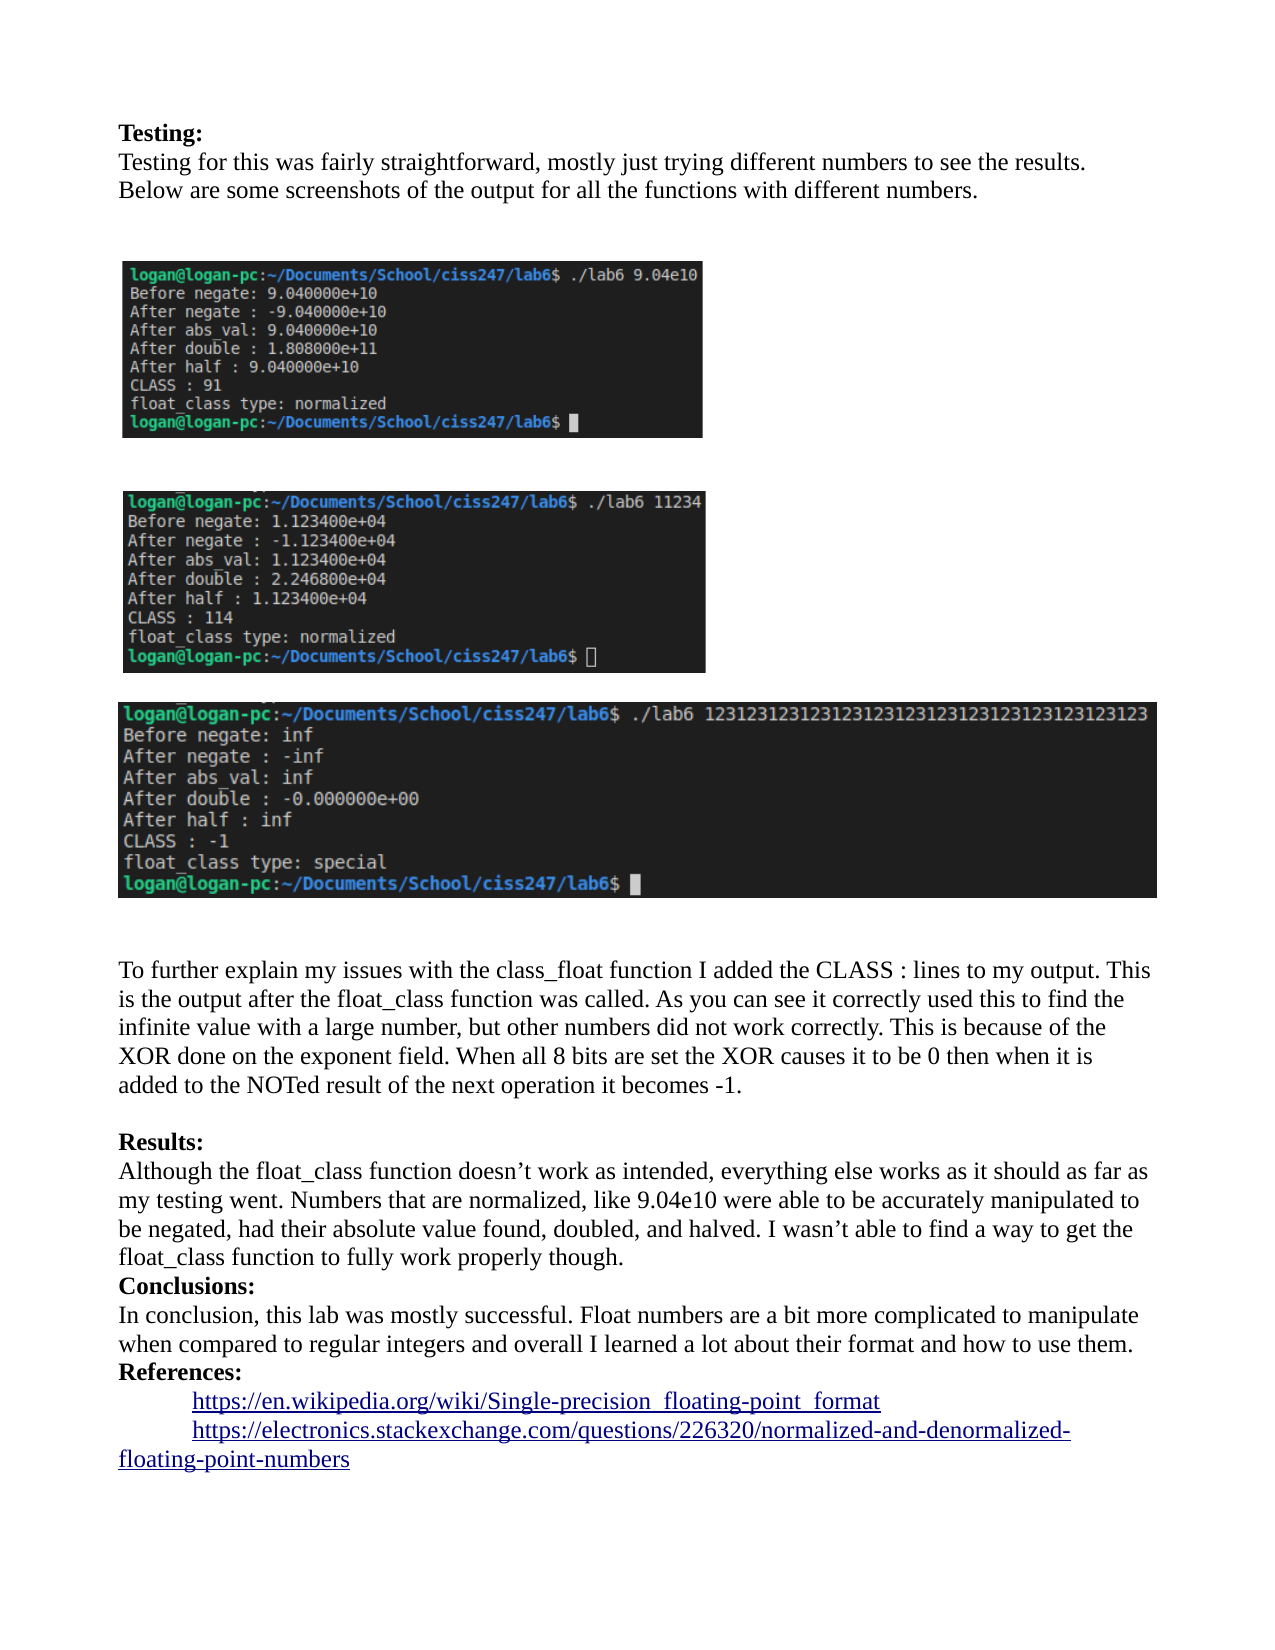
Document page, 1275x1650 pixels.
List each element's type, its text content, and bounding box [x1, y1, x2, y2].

text https://electronics.stackexchange.com/questions/226320/normalized-and-denormalized-floating-point-numbers [118, 1415, 1157, 1472]
text References: [118, 1357, 1157, 1386]
text https://en.wikipedia.org/wiki/Single-precision_floating-point_format [118, 1386, 1157, 1415]
text Testing: [118, 118, 1157, 147]
picture [123, 491, 706, 673]
picture [118, 702, 1157, 898]
text Results: [118, 1127, 1157, 1156]
text In conclusion, this lab was mostly successful. Float numbers are a bit more complicated to manipulate when compared to regular integers and overall I learned a lot about their format and how to use them. [118, 1300, 1157, 1357]
text Although the float_class function doesn’t work as intended, everything else works as it should as far as my testing went. Numbers that are normalized, like 9.04e10 were able to be accurately manipulated to be negated, had their absolute value found, doubled, and halved. I wasn’t able to find a way to get the float_class function to fully work properly though. [118, 1156, 1157, 1271]
picture [122, 261, 703, 438]
text Conclusions: [118, 1271, 1157, 1300]
text Testing for this was fairly straightforward, mostly just trying different numbers to see the results. Below are some screenshots of the output for all the functions with different numbers. [118, 147, 1157, 204]
text To further explain my issues with the class_float function I added the CLASS : lines to my output. This is the output after the float_class function was called. As you can see it correctly used this to find the infinite value with a large number, but other numbers did not work correctly. This is because of the XOR done on the exponent field. When all 8 bits are set the XOR causes it to be 0 then when it is added to the NOTed result of the next operation it becomes -1. [118, 955, 1157, 1099]
